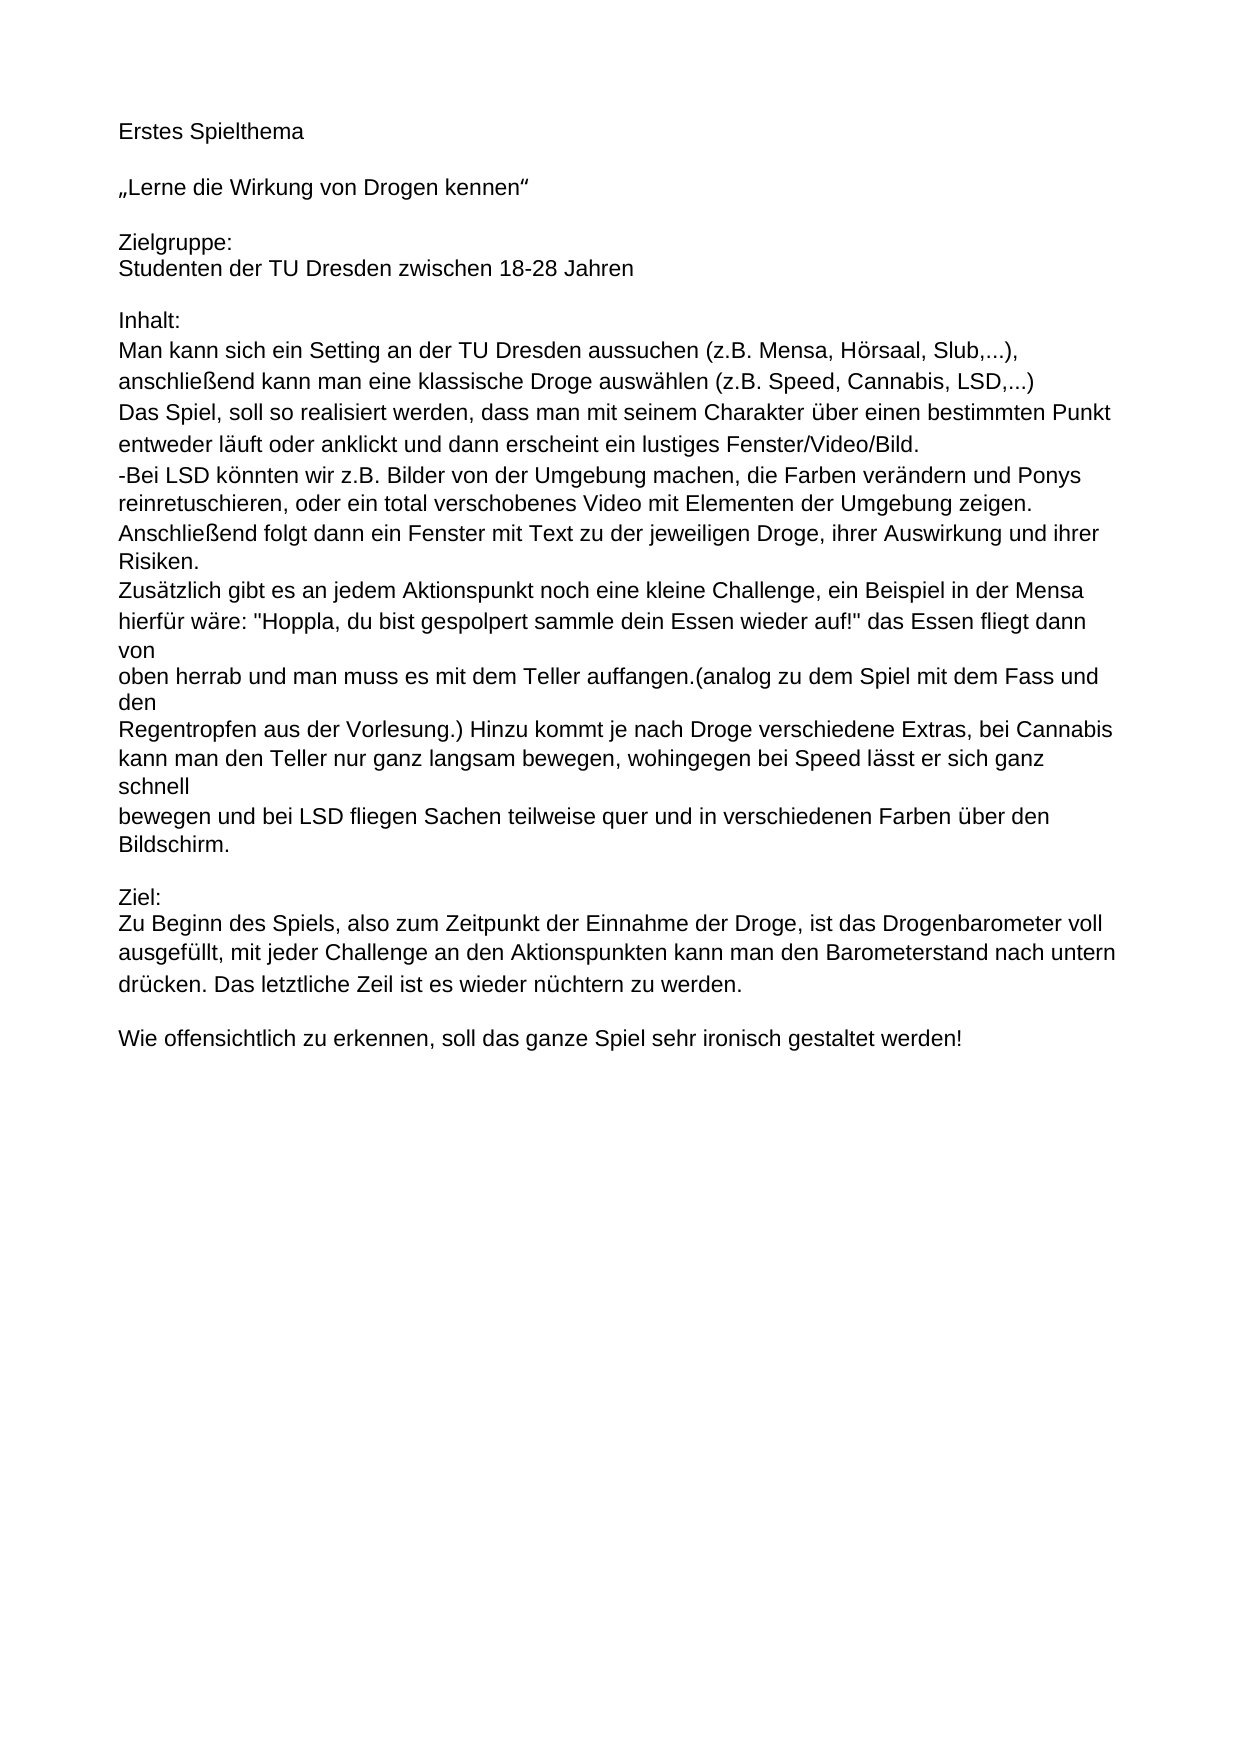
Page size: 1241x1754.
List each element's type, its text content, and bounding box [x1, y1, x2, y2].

text Regentropfen aus der Vorlesung.) Hinzu kommt je nach Droge verschiedene Extras, bei Cannabis [118, 716, 1122, 742]
text entweder läuft oder anklickt und dann erscheint ein lustiges Fenster/Video/Bild. [118, 428, 1122, 459]
text Zusätzlich gibt es an jedem Aktionspunkt noch eine kleine Challenge, ein Beispiel in der Mensa [118, 574, 1122, 605]
text Zu Beginn des Spiels, also zum Zeitpunkt der Einnahme der Droge, ist das Drogenbarometer voll [118, 910, 1122, 936]
text Man kann sich ein Setting an der TU Dresden aussuchen (z.B. Mensa, Hörsaal, Slub,...), [118, 334, 1122, 365]
text bewegen und bei LSD fliegen Sachen teilweise quer und in verschiedenen Farben über den [118, 799, 1122, 831]
text hierfür wäre: "Hoppla, du bist gespolpert sammle dein Essen wieder auf!" das Essen fliegt dann von [118, 605, 1122, 663]
text Wie offensichtlich zu erkennen, soll das ganze Spiel sehr ironisch gestaltet werden! [118, 1025, 1122, 1051]
text Bildschirm. [118, 831, 1122, 857]
text ausgefüllt, mit jeder Challenge an den Aktionspunkten kann man den Barometerstand nach untern [118, 936, 1122, 967]
text anschließend kann man eine klassische Droge auswählen (z.B. Speed, Cannabis, LSD,...) [118, 365, 1122, 396]
text „Lerne die Wirkung von Drogen kennen“ [118, 171, 1122, 202]
text Risiken. [118, 548, 1122, 574]
text -Bei LSD könnten wir z.B. Bilder von der Umgebung machen, die Farben verändern und Ponys [118, 459, 1122, 490]
text Inhalt: [118, 307, 1122, 334]
text kann man den Teller nur ganz langsam bewegen, wohingegen bei Speed lässt er sich ganz schnell [118, 742, 1122, 799]
text Zielgruppe: [118, 228, 1122, 255]
text Ziel: [118, 883, 1122, 910]
text Das Spiel, soll so realisiert werden, dass man mit seinem Charakter über einen bestimmten Punkt [118, 396, 1122, 428]
text drücken. Das letztliche Zeil ist es wieder nüchtern zu werden. [118, 967, 1122, 999]
text Erstes Spielthema [118, 118, 1122, 144]
text Anschließend folgt dann ein Fenster mit Text zu der jeweiligen Droge, ihrer Auswirkung und ihrer [118, 516, 1122, 548]
text oben herrab und man muss es mit dem Teller auffangen.(analog zu dem Spiel mit dem Fass und den [118, 663, 1122, 716]
text reinretuschieren, oder ein total verschobenes Video mit Elementen der Umgebung zeigen. [118, 490, 1122, 516]
text Studenten der TU Dresden zwischen 18-28 Jahren [118, 255, 1122, 281]
